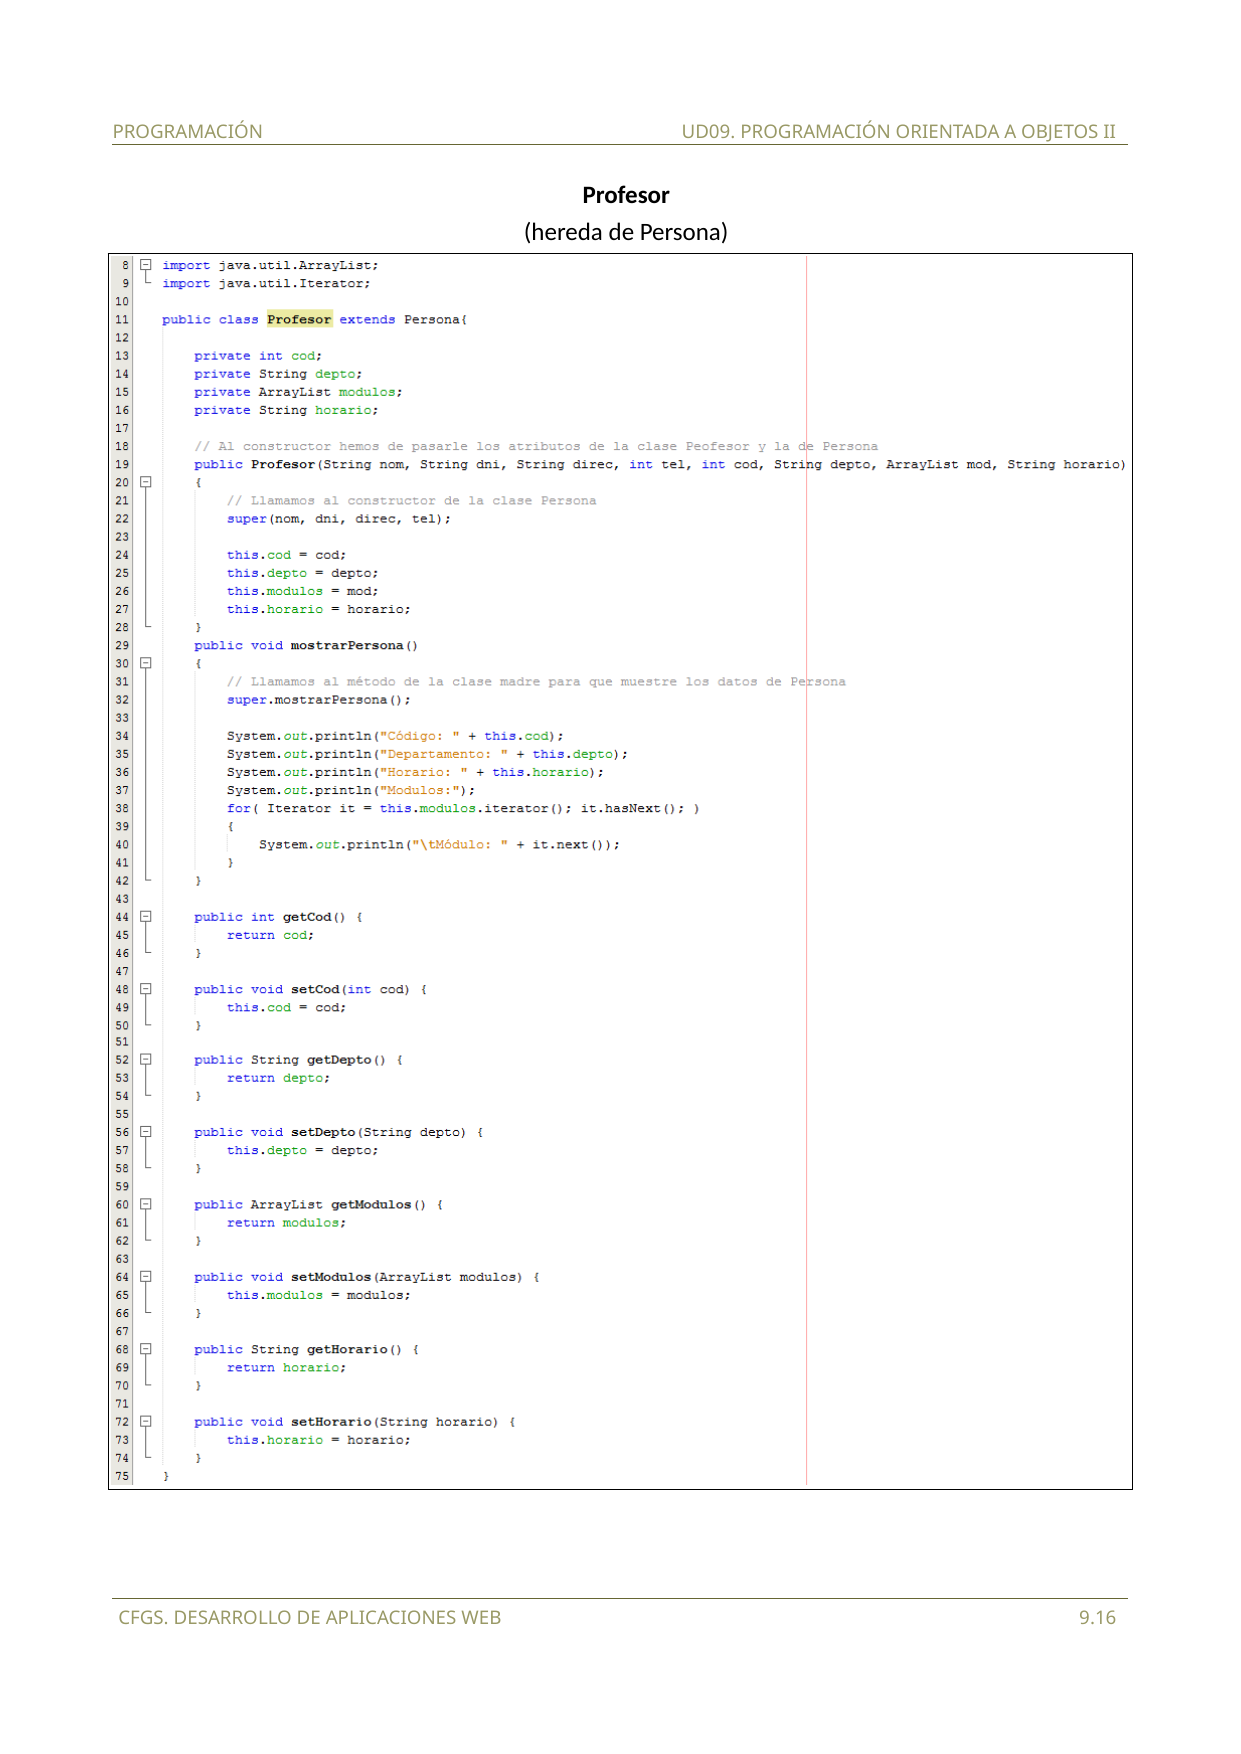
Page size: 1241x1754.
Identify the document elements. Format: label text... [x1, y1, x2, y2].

text (hereda de Persona) [112, 216, 1128, 247]
picture [110, 256, 1130, 1486]
text Profesor [112, 179, 1128, 210]
